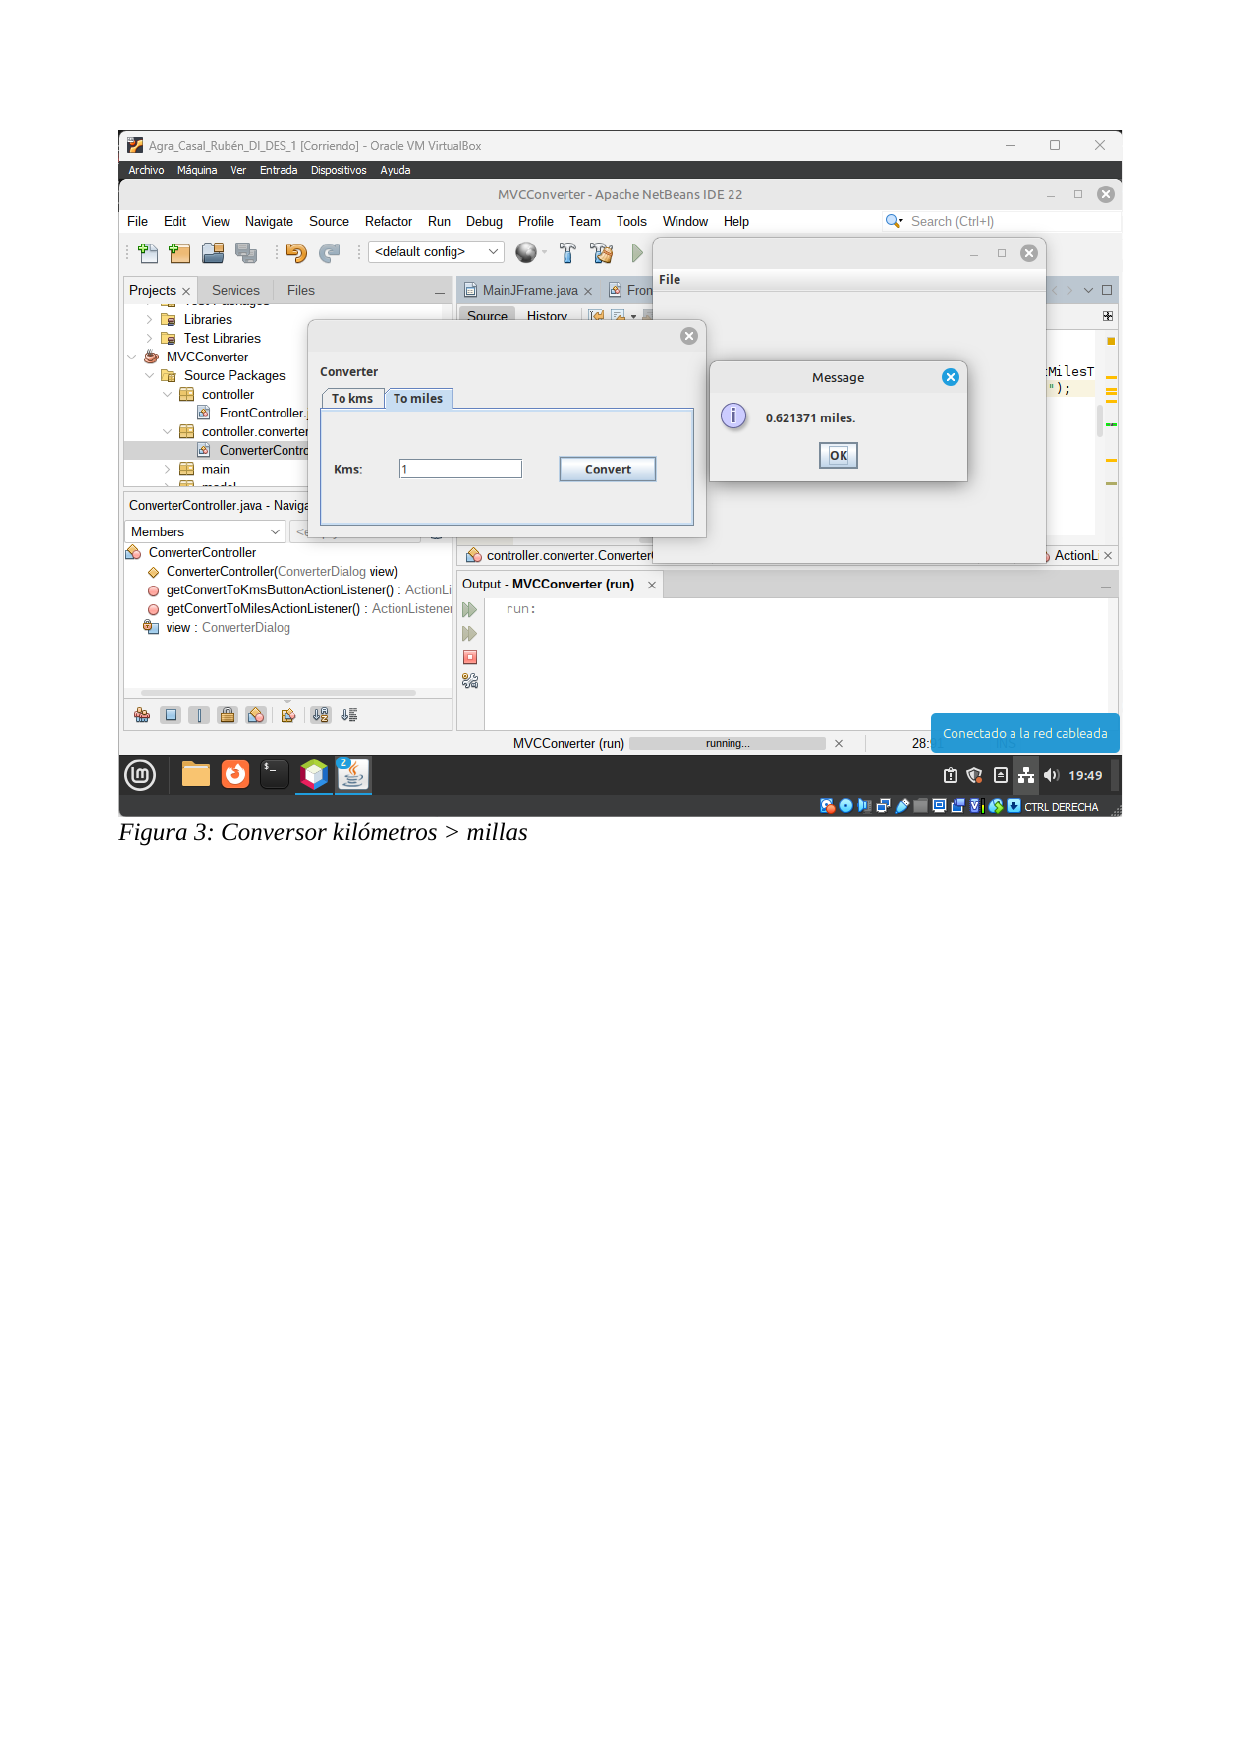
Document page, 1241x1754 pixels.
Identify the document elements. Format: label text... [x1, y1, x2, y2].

text Figura 3: Conversor kilómetros > millas [118, 817, 1122, 845]
picture [118, 130, 1123, 817]
